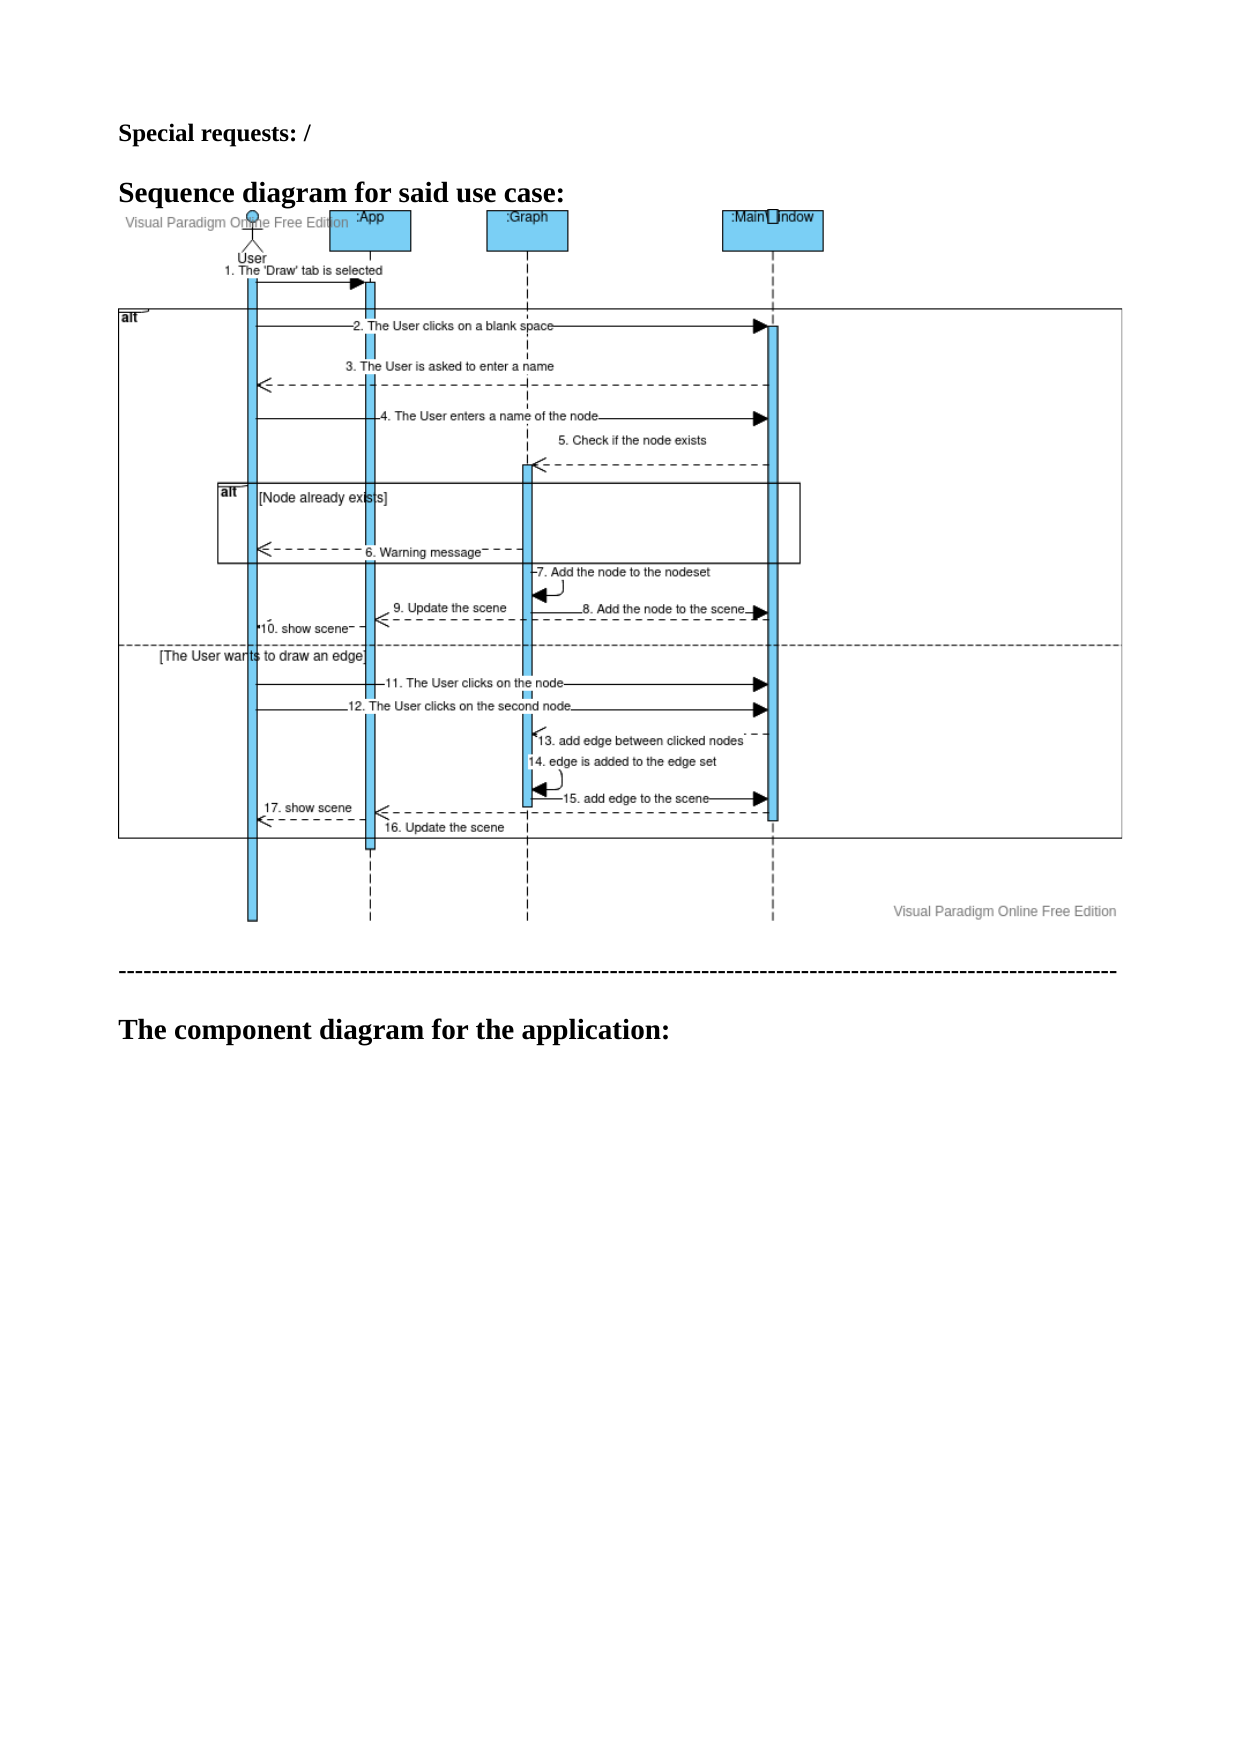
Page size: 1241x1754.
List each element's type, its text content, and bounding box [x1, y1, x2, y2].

text The component diagram for the application: [118, 1012, 1122, 1046]
text Sequence diagram for said use case: [118, 176, 1122, 209]
text Special requests: / [118, 118, 1122, 147]
text ------------------------------------------------------------------------------------------------------------------------ [118, 955, 1122, 983]
picture [118, 209, 1123, 922]
